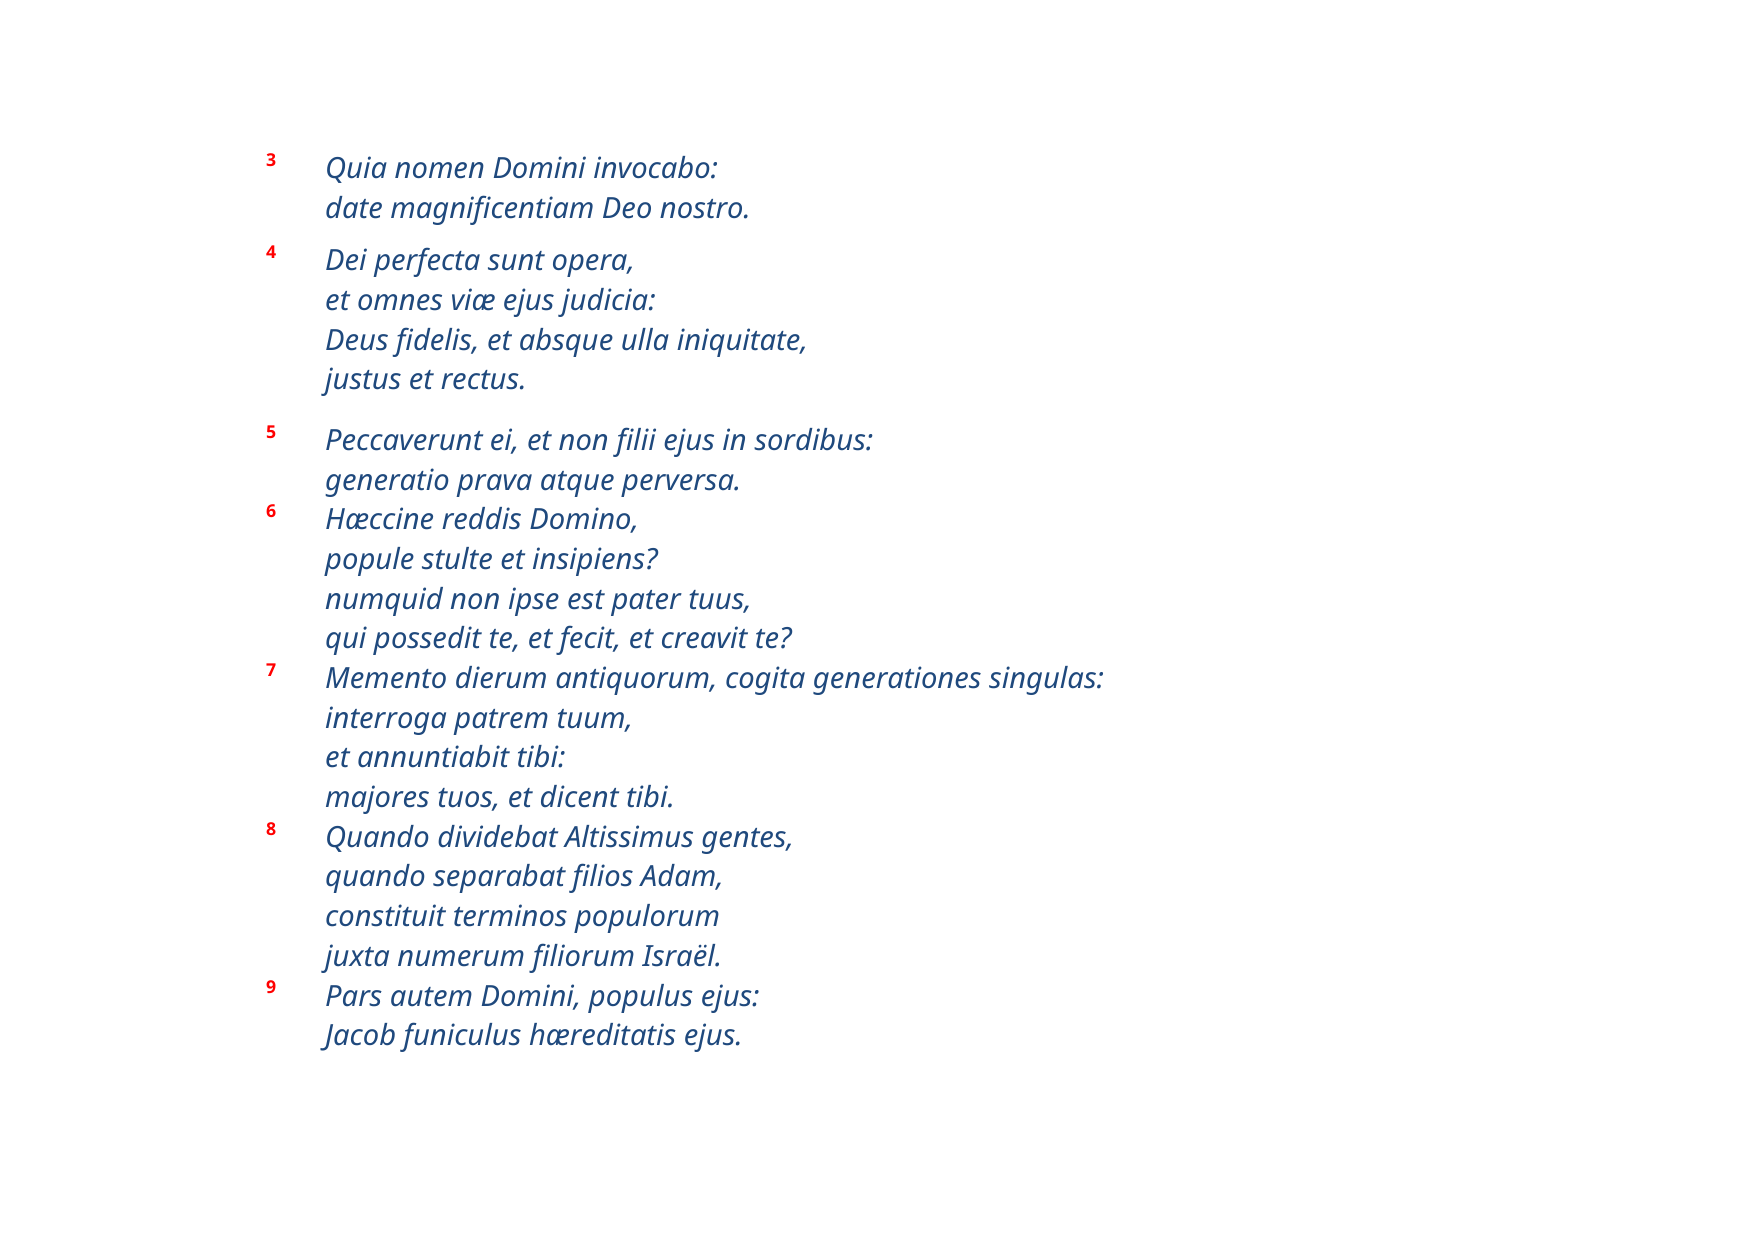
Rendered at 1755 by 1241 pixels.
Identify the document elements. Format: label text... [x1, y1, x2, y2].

text 7 Memento dierum antiquorum, cogita generationes singulas: interroga patrem tuum, et annuntiabit tibi: majores tuos, et dicent tibi. [266, 657, 1488, 816]
text 8 Quando dividebat Altissimus gentes, quando separabat filios Adam, constituit terminos populorum juxta numerum filiorum Israël. [266, 816, 1488, 975]
text 9 Pars autem Domini, populus ejus: Jacob funiculus hæreditatis ejus. [266, 975, 1488, 1054]
text 3 Quia nomen Domini invocabo: date magnificentiam Deo nostro. [266, 148, 1488, 227]
text 6 Hæccine reddis Domino, popule stulte et insipiens? numquid non ipse est pater tuus, qui possedit te, et fecit, et creavit te? [266, 498, 1488, 657]
text 4 Dei perfecta sunt opera, et omnes viæ ejus judicia: Deus fidelis, et absque ulla iniquitate, justus et rectus. [266, 239, 1488, 398]
text 5 Peccaverunt ei, et non filii ejus in sordibus: generatio prava atque perversa. [266, 419, 1488, 498]
